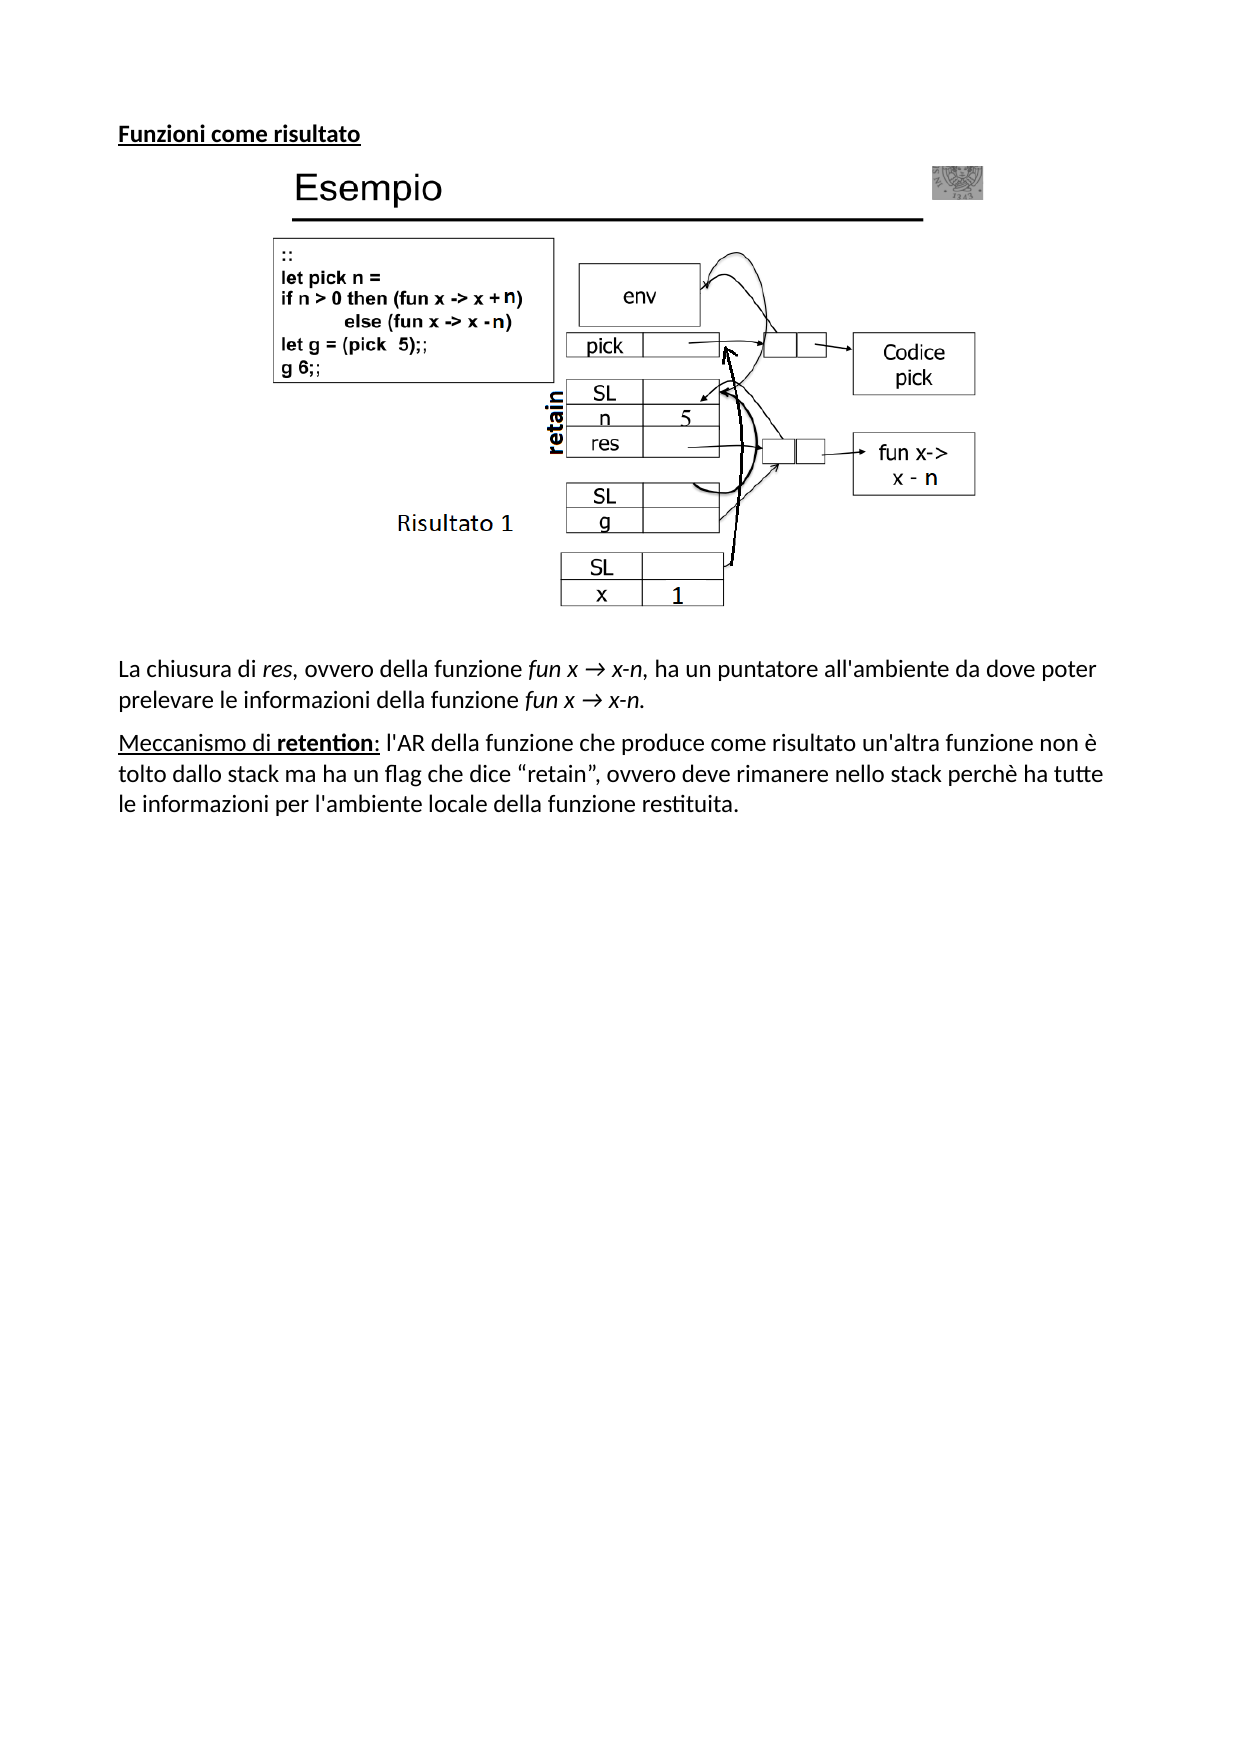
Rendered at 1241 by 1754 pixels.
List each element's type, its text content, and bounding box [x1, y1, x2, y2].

text Meccanismo di retention: l'AR della funzione che produce come risultato un'altra funzione non è tolto dallo stack ma ha un flag che dice “retain”, ovvero deve rimanere nello stack perchè ha tutte le informazioni per l'ambiente locale della funzione restituita. [118, 727, 1122, 819]
text La chiusura di res, ovvero della funzione fun x → x-n, ha un puntatore all'ambiente da dove poter prelevare le informazioni della funzione fun x → x-n. [118, 654, 1122, 715]
subtitle Funzioni come risultato [118, 118, 1122, 149]
